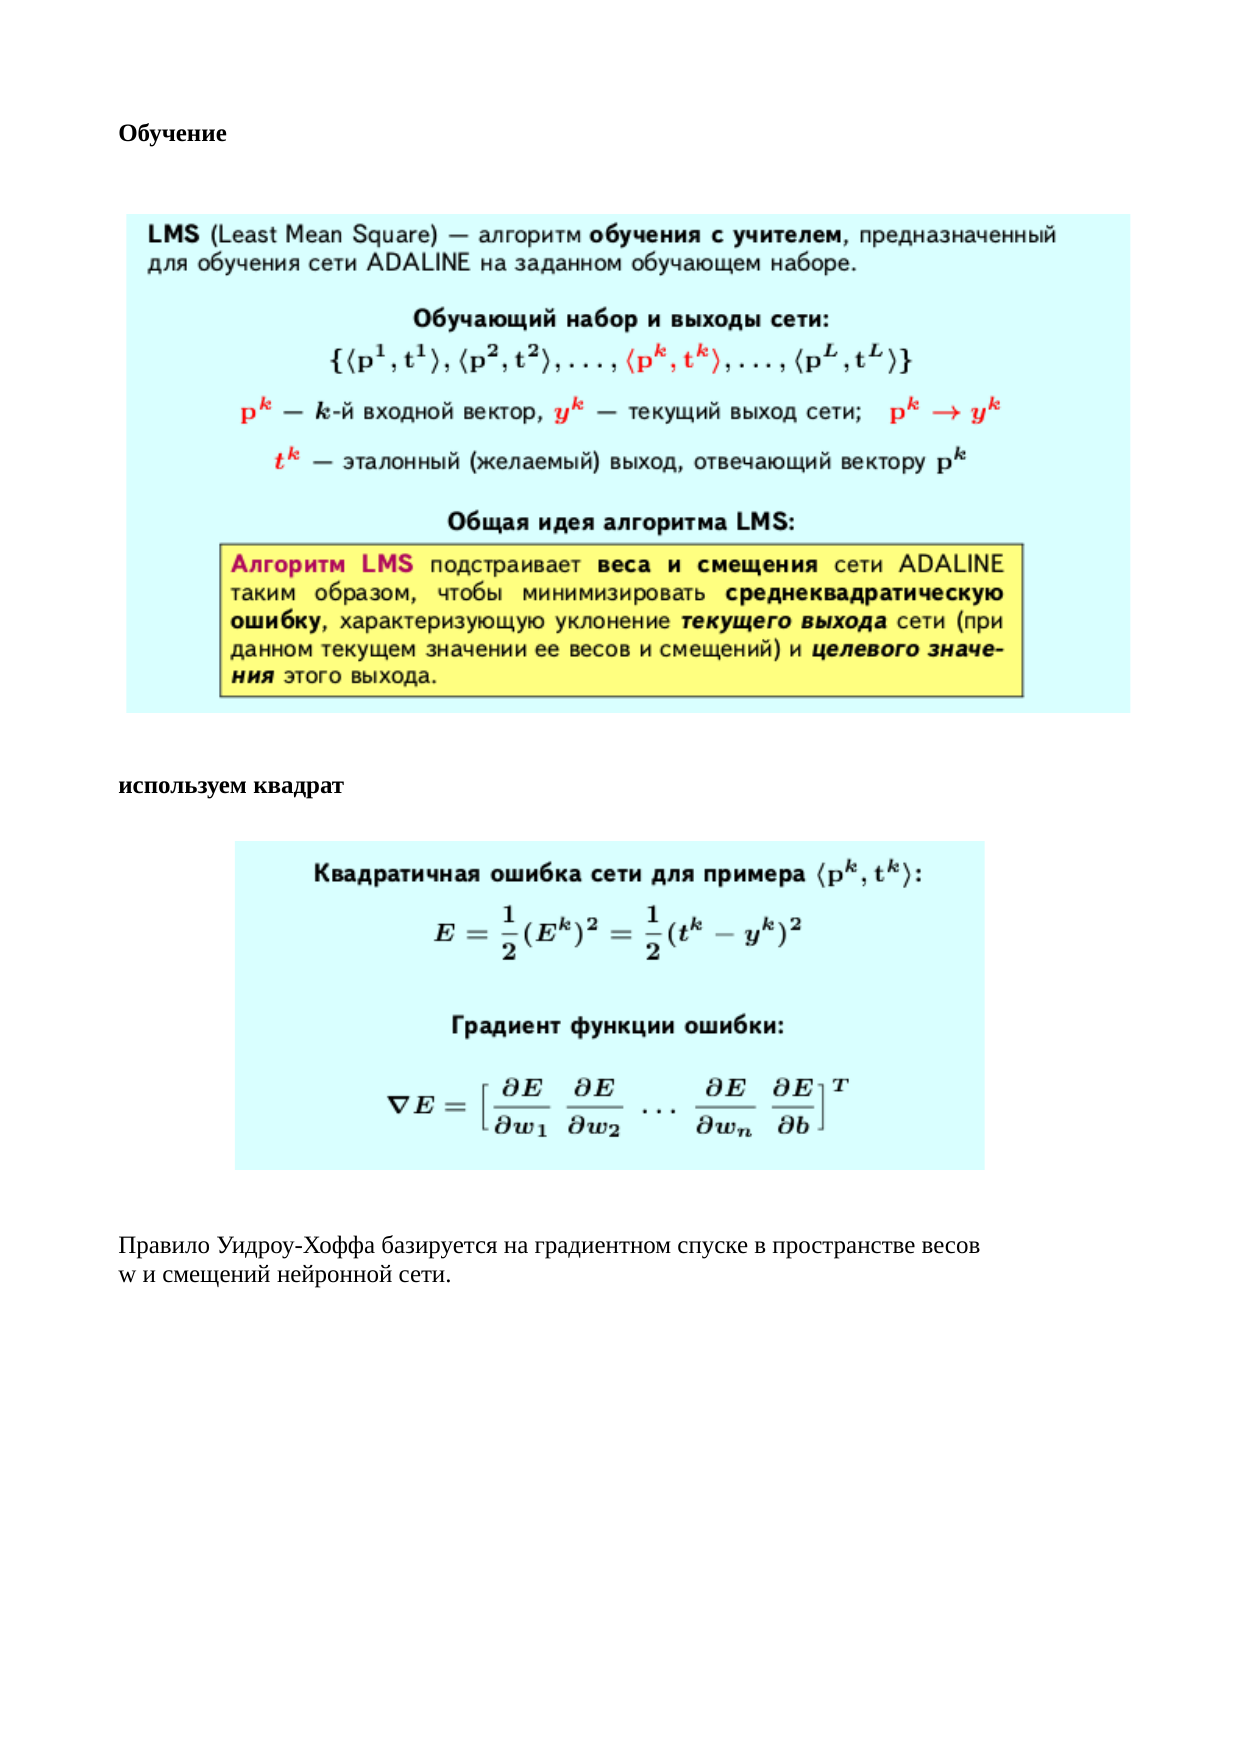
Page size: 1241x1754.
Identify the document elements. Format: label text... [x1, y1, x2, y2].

text используем квадрат [118, 770, 1122, 799]
text Правило Уидроу-Хоффа базируется на градиентном спуске в пространстве весов [118, 1230, 1122, 1259]
picture [234, 841, 985, 1170]
text Обучение [118, 118, 1122, 147]
text w и смещений нейронной сети. [118, 1259, 1122, 1288]
picture [126, 214, 1131, 713]
